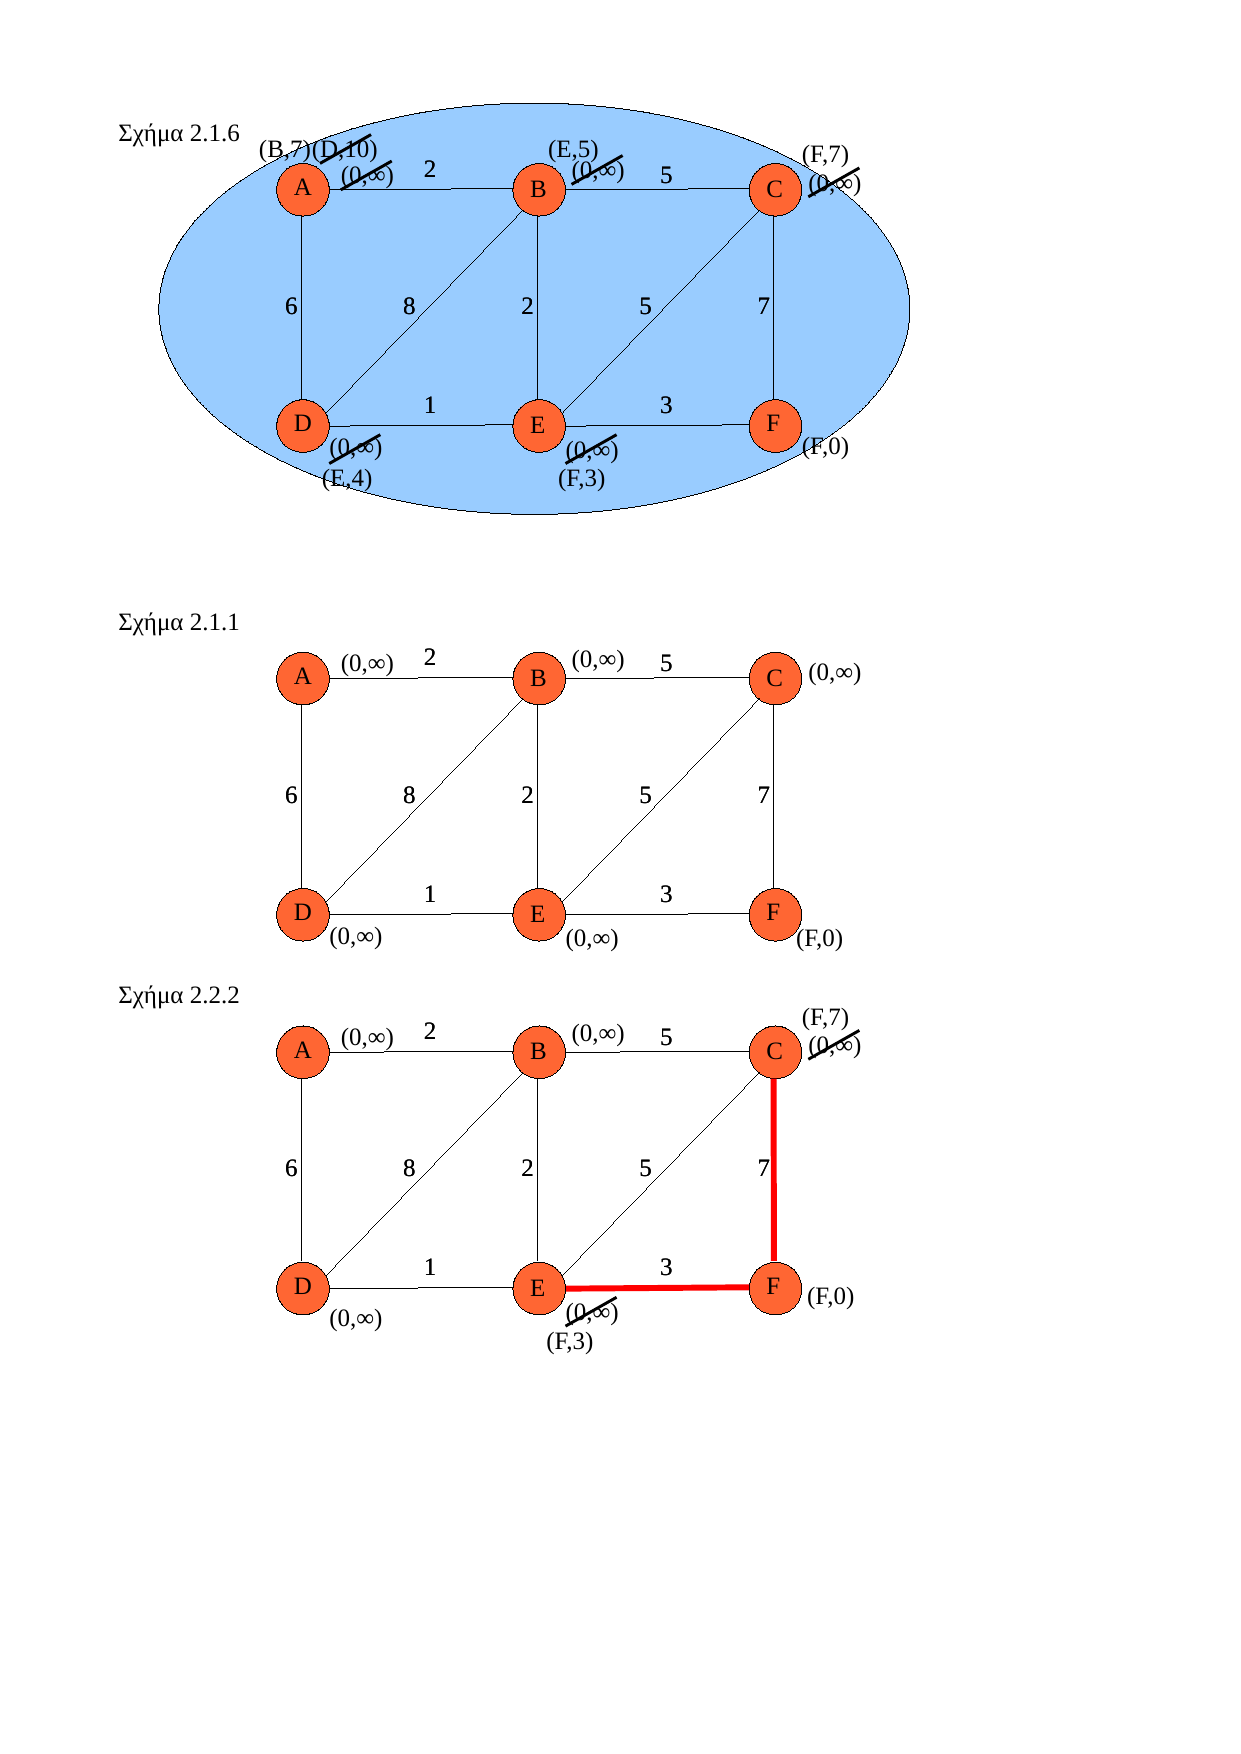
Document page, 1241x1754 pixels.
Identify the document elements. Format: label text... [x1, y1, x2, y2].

text Σχήμα 2.1.6 [118, 118, 389, 176]
text Σχήμα 2.1.1 [118, 607, 1122, 664]
text Σχήμα 2.1.6 [680, 118, 1122, 176]
text Σχήμα 2.2.2 [118, 981, 1122, 1038]
